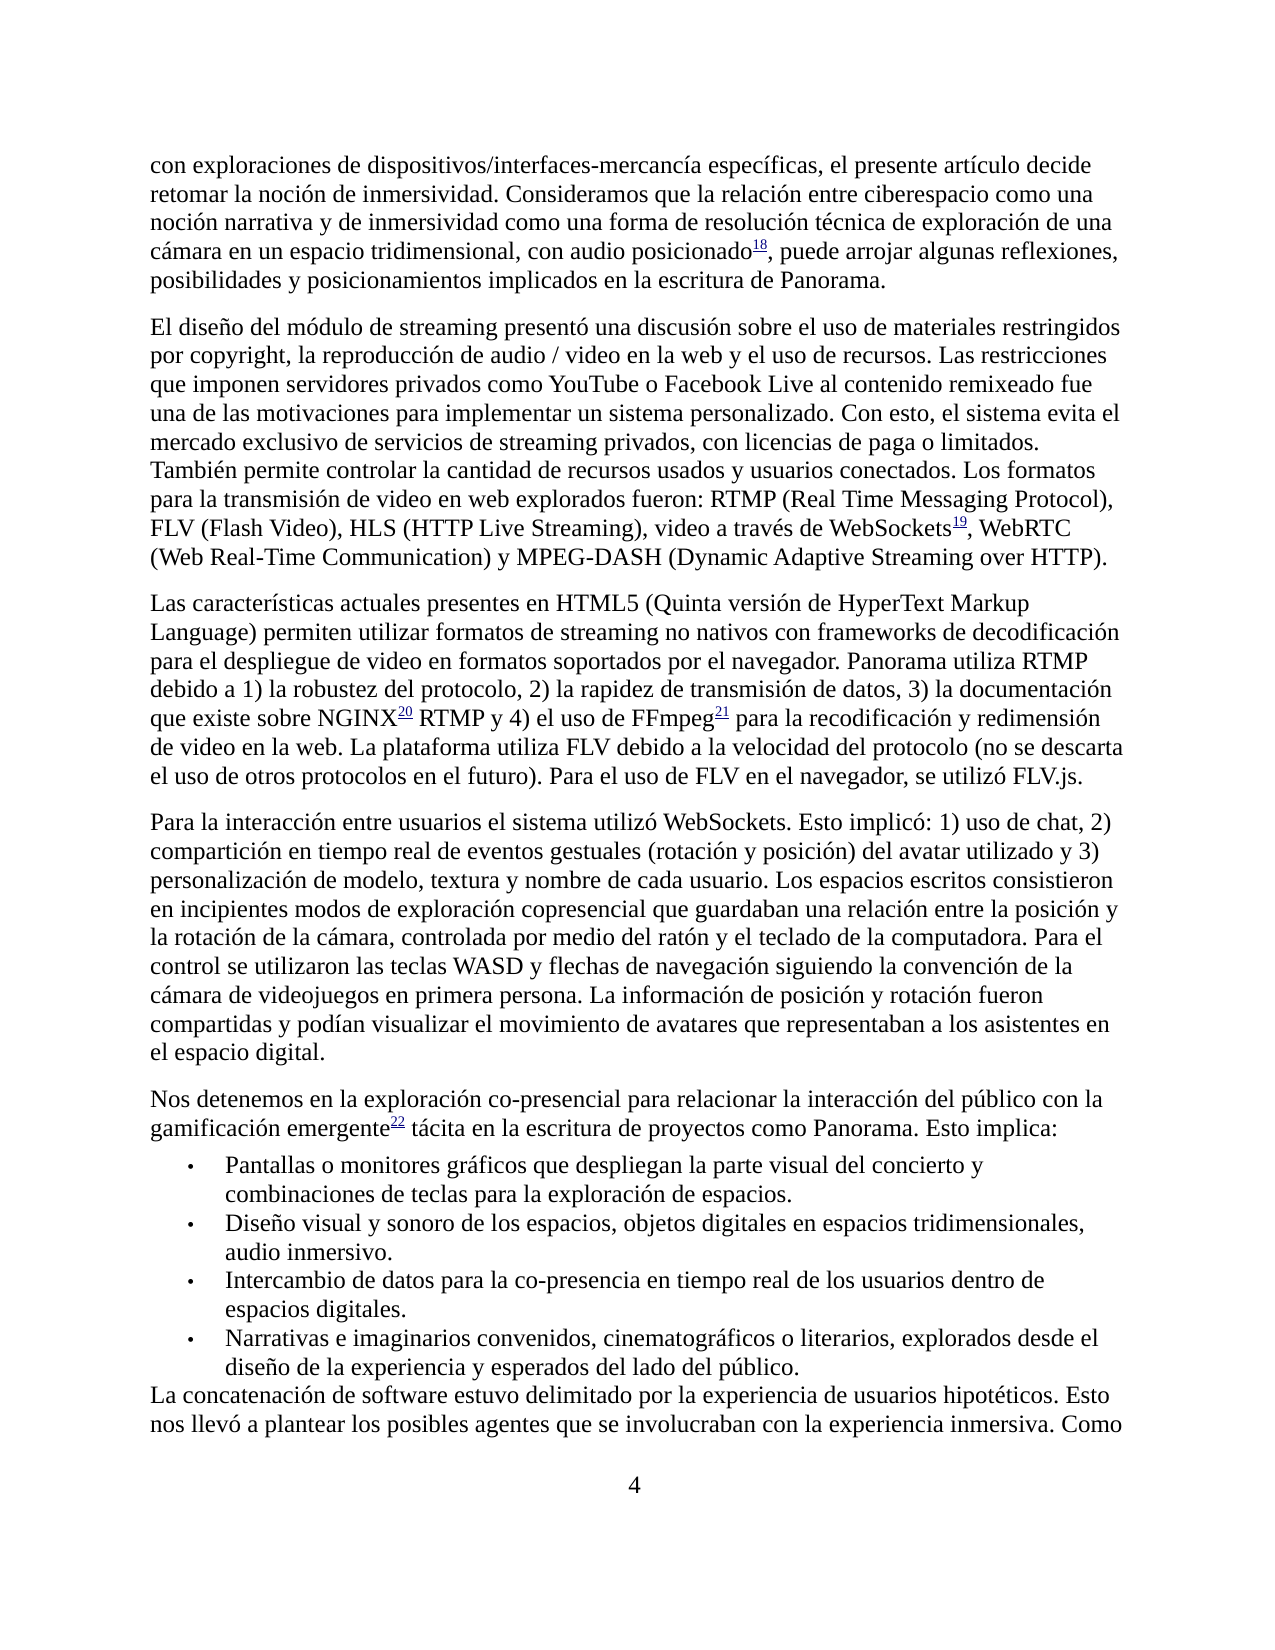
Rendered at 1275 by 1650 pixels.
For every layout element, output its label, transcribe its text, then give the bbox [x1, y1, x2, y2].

list Diseño visual y sonoro de los espacios, objetos digitales en espacios tridimensionales, audio inmersivo. [187, 1208, 1125, 1266]
list Narrativas e imaginarios convenidos, cinematográficos o literarios, explorados desde el diseño de la experiencia y esperados del lado del público. [187, 1323, 1125, 1381]
text Nos detenemos en la exploración co-presencial para relacionar la interacción del público con la gamificación emergente22 tácita en la escritura de proyectos como Panorama. Esto implica: [150, 1084, 1125, 1142]
text El diseño del módulo de streaming presentó una discusión sobre el uso de materiales restringidos por copyright, la reproducción de audio / video en la web y el uso de recursos. Las restricciones que imponen servidores privados como YouTube o Facebook Live al contenido remixeado fue una de las motivaciones para implementar un sistema personalizado. Con esto, el sistema evita el mercado exclusivo de servicios de streaming privados, con licencias de paga o limitados. También permite controlar la cantidad de recursos usados y usuarios conectados. Los formatos para la transmisión de video en web explorados fueron: RTMP (Real Time Messaging Protocol), FLV (Flash Video), HLS (HTTP Live Streaming), video a través de WebSockets19, WebRTC (Web Real-Time Communication) y MPEG-DASH (Dynamic Adaptive Streaming over HTTP). [150, 312, 1125, 570]
list Pantallas o monitores gráficos que despliegan la parte visual del concierto y combinaciones de teclas para la exploración de espacios. [187, 1151, 1125, 1208]
text con exploraciones de dispositivos/interfaces-mercancía específicas, el presente artículo decide retomar la noción de inmersividad. Consideramos que la relación entre ciberespacio como una noción narrativa y de inmersividad como una forma de resolución técnica de exploración de una cámara en un espacio tridimensional, con audio posicionado18, puede arrojar algunas reflexiones, posibilidades y posicionamientos implicados en la escritura de Panorama. [150, 150, 1125, 294]
text La concatenación de software estuvo delimitado por la experiencia de usuarios hipotéticos. Esto nos llevó a plantear los posibles agentes que se involucraban con la experiencia inmersiva. Como [150, 1381, 1125, 1438]
list Intercambio de datos para la co-presencia en tiempo real de los usuarios dentro de espacios digitales. [187, 1266, 1125, 1323]
text Para la interacción entre usuarios el sistema utilizó WebSockets. Esto implicó: 1) uso de chat, 2) compartición en tiempo real de eventos gestuales (rotación y posición) del avatar utilizado y 3) personalización de modelo, textura y nombre de cada usuario. Los espacios escritos consistieron en incipientes modos de exploración copresencial que guardaban una relación entre la posición y la rotación de la cámara, controlada por medio del ratón y el teclado de la computadora. Para el control se utilizaron las teclas WASD y flechas de navegación siguiendo la convención de la cámara de videojuegos en primera persona. La información de posición y rotación fueron compartidas y podían visualizar el movimiento de avatares que representaban a los asistentes en el espacio digital. [150, 807, 1125, 1066]
text Las características actuales presentes en HTML5 (Quinta versión de HyperText Markup Language) permiten utilizar formatos de streaming no nativos con frameworks de decodificación para el despliegue de video en formatos soportados por el navegador. Panorama utiliza RTMP debido a 1) la robustez del protocolo, 2) la rapidez de transmisión de datos, 3) la documentación que existe sobre NGINX20 RTMP y 4) el uso de FFmpeg21 para la recodificación y redimensión de video en la web. La plataforma utiliza FLV debido a la velocidad del protocolo (no se descarta el uso de otros protocolos en el futuro). Para el uso de FLV en el navegador, se utilizó FLV.js. [150, 588, 1125, 789]
